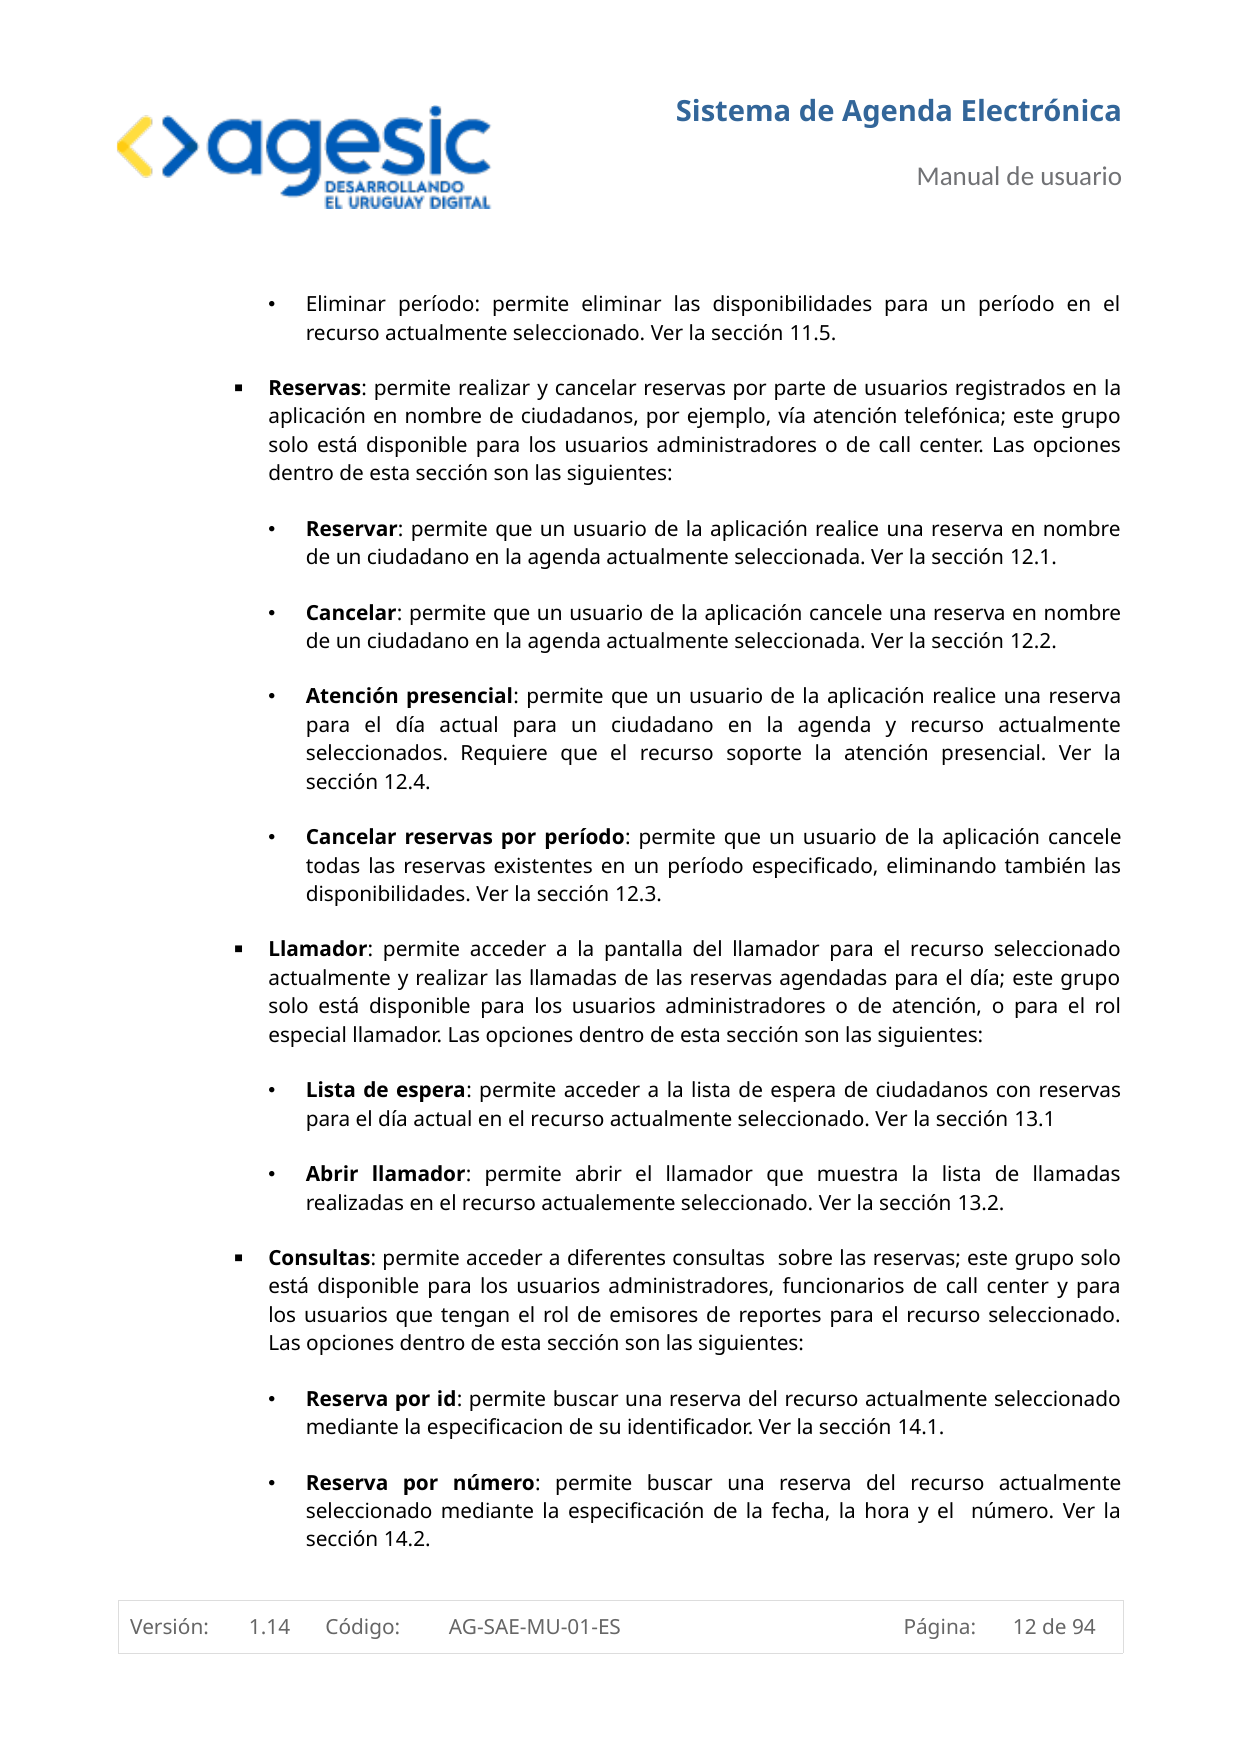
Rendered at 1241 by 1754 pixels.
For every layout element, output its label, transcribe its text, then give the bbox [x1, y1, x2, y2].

list Reservas: permite realizar y cancelar reservas por parte de usuarios registrados en la aplicación en nombre de ciudadanos, por ejemplo, vía atención telefónica; este grupo solo está disponible para los usuarios administradores o de call center. Las opciones dentro de esta sección son las siguientes: [231, 373, 1122, 487]
list Reserva por número: permite buscar una reserva del recurso actualmente seleccionado mediante la especificación de la fecha, la hora y el número. Ver la sección 14.2. [268, 1468, 1122, 1553]
list Cancelar: permite que un usuario de la aplicación cancele una reserva en nombre de un ciudadano en la agenda actualmente seleccionada. Ver la sección 12.2. [268, 598, 1122, 654]
list Consultas: permite acceder a diferentes consultas sobre las reservas; este grupo solo está disponible para los usuarios administradores, funcionarios de call center y para los usuarios que tengan el rol de emisores de reportes para el recurso seleccionado. Las opciones dentro de esta sección son las siguientes: [231, 1243, 1122, 1357]
list Reserva por id: permite buscar una reserva del recurso actualmente seleccionado mediante la especificacion de su identificador. Ver la sección 14.1. [268, 1384, 1122, 1441]
list Reservar: permite que un usuario de la aplicación realice una reserva en nombre de un ciudadano en la agenda actualmente seleccionada. Ver la sección 12.1. [268, 514, 1122, 571]
list Eliminar período: permite eliminar las disponibilidades para un período en el recurso actualmente seleccionado. Ver la sección 11.5. [268, 289, 1122, 346]
list Abrir llamador: permite abrir el llamador que muestra la lista de llamadas realizadas en el recurso actualemente seleccionado. Ver la sección 13.2. [268, 1159, 1122, 1216]
list Atención presencial: permite que un usuario de la aplicación realice una reserva para el día actual para un ciudadano en la agenda y recurso actualmente seleccionados. Requiere que el recurso soporte la atención presencial. Ver la sección 12.4. [268, 682, 1122, 795]
list Cancelar reservas por período: permite que un usuario de la aplicación cancele todas las reservas existentes en un período especificado, eliminando también las disponibilidades. Ver la sección 12.3. [268, 822, 1122, 908]
list Llamador: permite acceder a la pantalla del llamador para el recurso seleccionado actualmente y realizar las llamadas de las reservas agendadas para el día; este grupo solo está disponible para los usuarios administradores o de atención, o para el rol especial llamador. Las opciones dentro de esta sección son las siguientes: [231, 934, 1122, 1048]
picture [116, 105, 492, 209]
list Lista de espera: permite acceder a la lista de espera de ciudadanos con reservas para el día actual en el recurso actualmente seleccionado. Ver la sección 13.1 [268, 1075, 1122, 1132]
